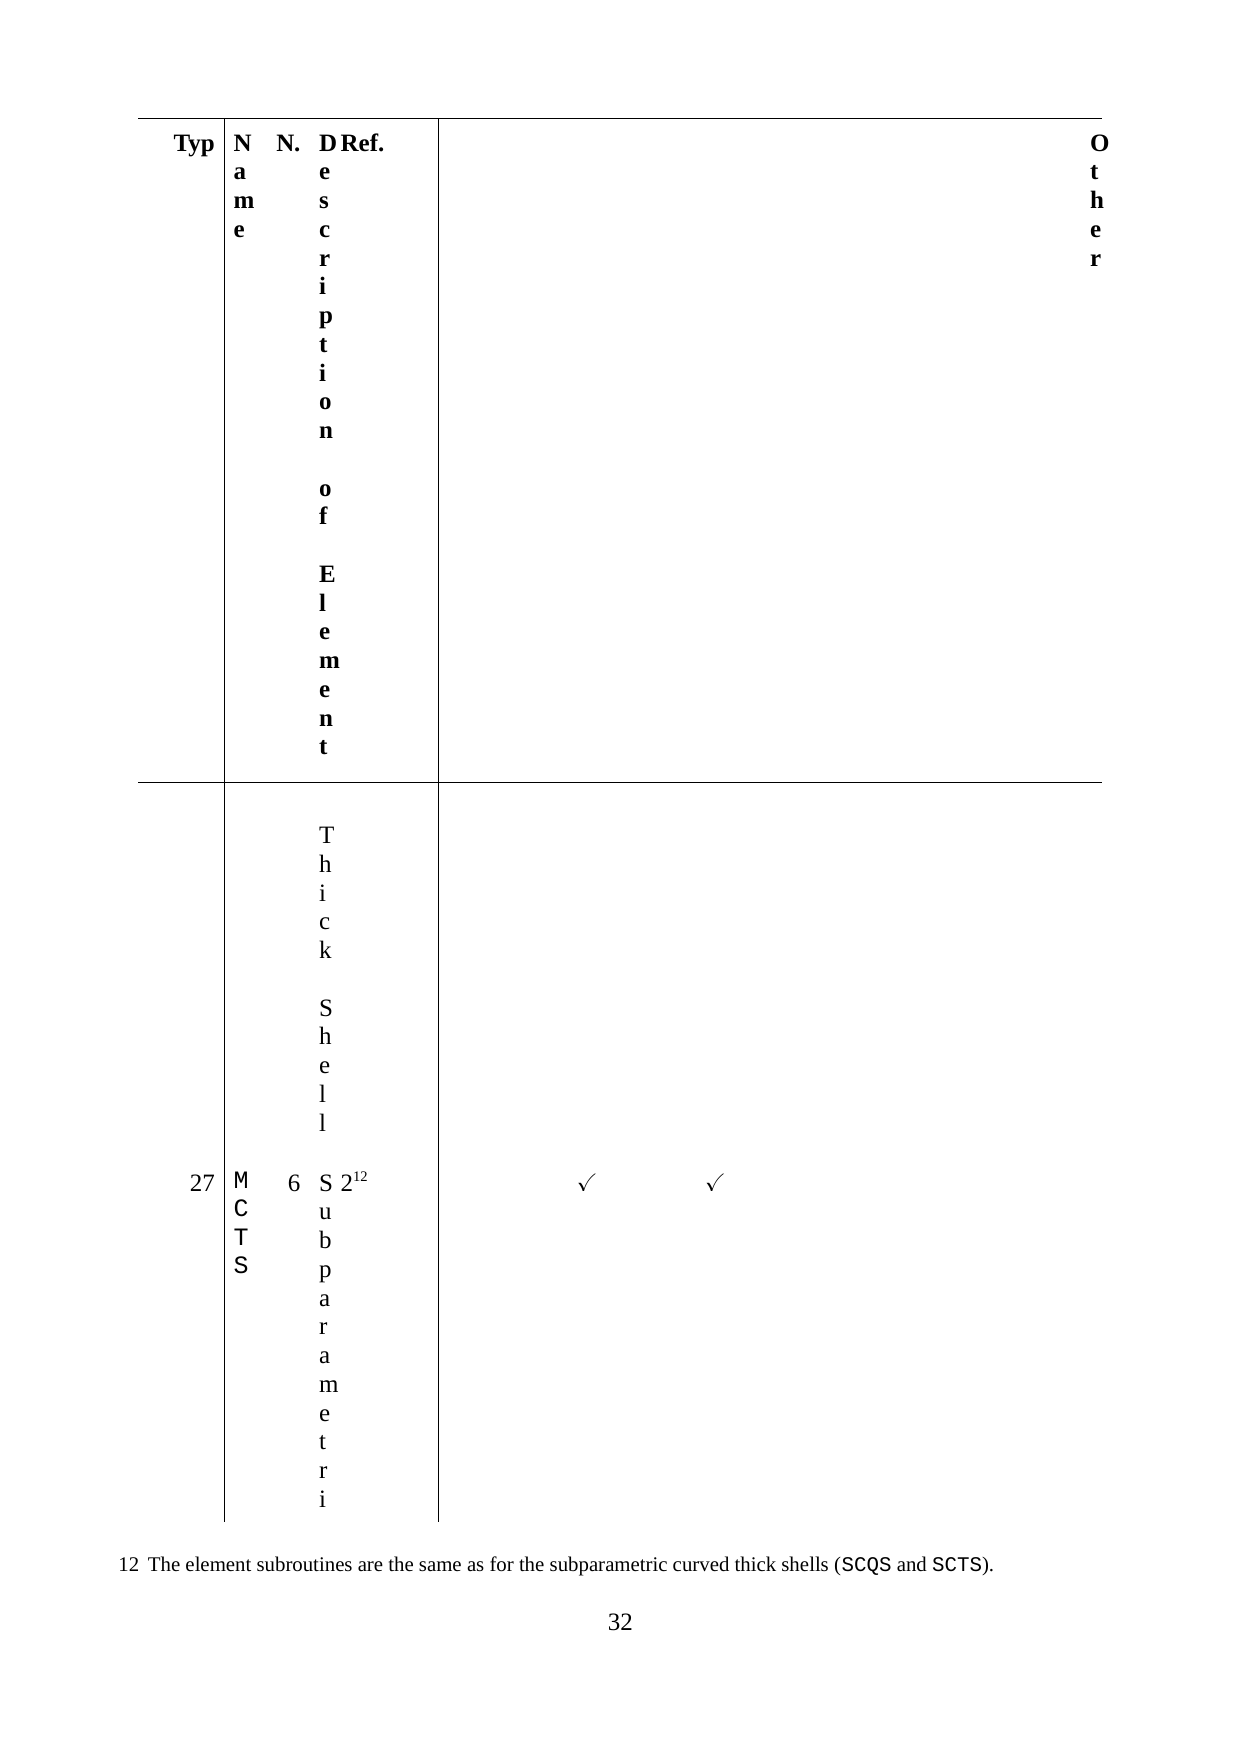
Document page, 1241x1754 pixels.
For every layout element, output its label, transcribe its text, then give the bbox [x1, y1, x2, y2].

table_cell MCTS [237, 1201, 245, 1214]
table_cell SCTS [225, 783, 245, 1158]
table_cell ✓ [695, 1158, 823, 1522]
table_cell 2 [331, 1158, 438, 1522]
table_header Typ [138, 119, 224, 782]
table_cell [439, 783, 567, 1158]
table_header Ref. [331, 119, 438, 782]
table_cell [138, 783, 224, 1158]
table_cell [952, 1158, 1081, 1522]
table_cell [567, 783, 695, 1158]
table_cell MCTS [225, 1158, 245, 1522]
table_cell ✓ [567, 1158, 695, 1522]
table_cell [695, 783, 823, 1158]
table_cell 6 [245, 1158, 309, 1522]
table_cell 6 [245, 783, 309, 1158]
table_header Other [1081, 119, 1102, 782]
table_header [695, 119, 823, 782]
table_cell 27 [138, 1158, 224, 1522]
table_header Name [225, 119, 245, 782]
table_cell [439, 1158, 567, 1522]
table_cell 2 [331, 783, 438, 1158]
table_header [567, 119, 695, 782]
table_header [824, 119, 952, 782]
table_cell [824, 1158, 952, 1522]
table_header [439, 119, 567, 782]
table_cell Subparametric Curved Triangular Thick Shell [310, 783, 331, 1158]
table_cell [952, 783, 1081, 1158]
table_header [952, 119, 1081, 782]
table_cell [1081, 1158, 1102, 1522]
table_cell [824, 783, 952, 1158]
table_cell PL [1081, 783, 1102, 1158]
table_header Description of Element [310, 119, 331, 782]
table_header N. [245, 119, 309, 782]
table_cell Subparametric Curved Triangular Thick Sandwich Element [310, 1158, 331, 1522]
